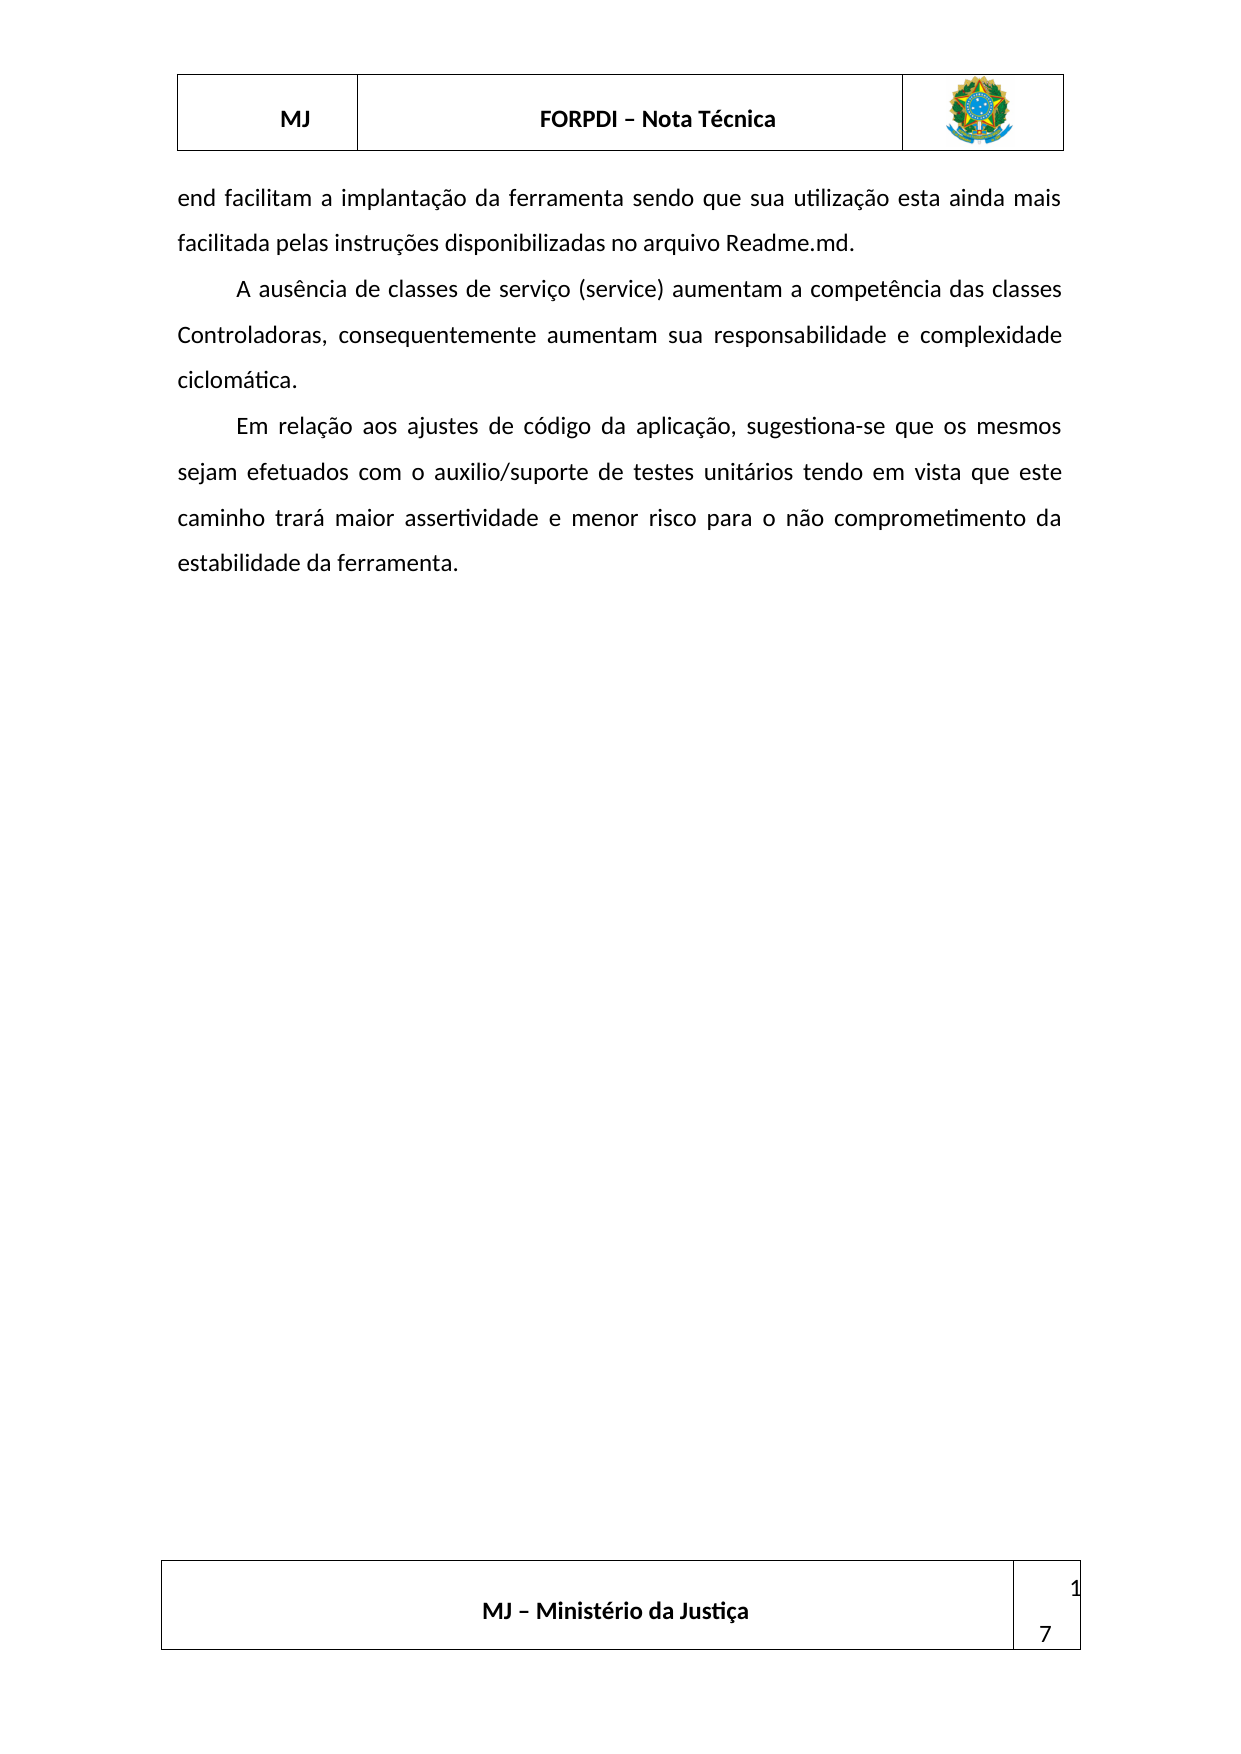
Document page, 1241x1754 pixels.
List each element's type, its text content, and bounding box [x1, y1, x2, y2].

text A utilização de containers Docker para a distribuição das aplicações front e back-end facilitam a implantação da ferramenta sendo que sua utilização esta ainda mais facilitada pelas instruções disponibilizadas no arquivo Readme.md. [177, 212, 1063, 258]
text Em relação aos ajustes de código da aplicação, sugestiona-se que os mesmos sejam efetuados com o auxilio/suporte de testes unitários tendo em vista que este caminho trará maior assertividade e menor risco para o não comprometimento da estabilidade da ferramenta. [177, 410, 1063, 456]
picture [944, 75, 1020, 149]
text A ausência de classes de serviço (service) aumentam a competência das classes Controladoras, consequentemente aumentam sua responsabilidade e complexidade ciclomática. [177, 273, 1063, 319]
text Em relação aos ajustes de código da aplicação, sugestiona-se que os mesmos sejam efetuados com o auxilio/suporte de testes unitários tendo em vista que este caminho trará maior assertividade e menor risco para o não comprometimento da estabilidade da ferramenta. [177, 532, 1063, 578]
text Em relação aos ajustes de código da aplicação, sugestiona-se que os mesmos sejam efetuados com o auxilio/suporte de testes unitários tendo em vista que este caminho trará maior assertividade e menor risco para o não comprometimento da estabilidade da ferramenta. [177, 487, 1063, 502]
text A ausência de classes de serviço (service) aumentam a competência das classes Controladoras, consequentemente aumentam sua responsabilidade e complexidade ciclomática. [177, 349, 1063, 395]
